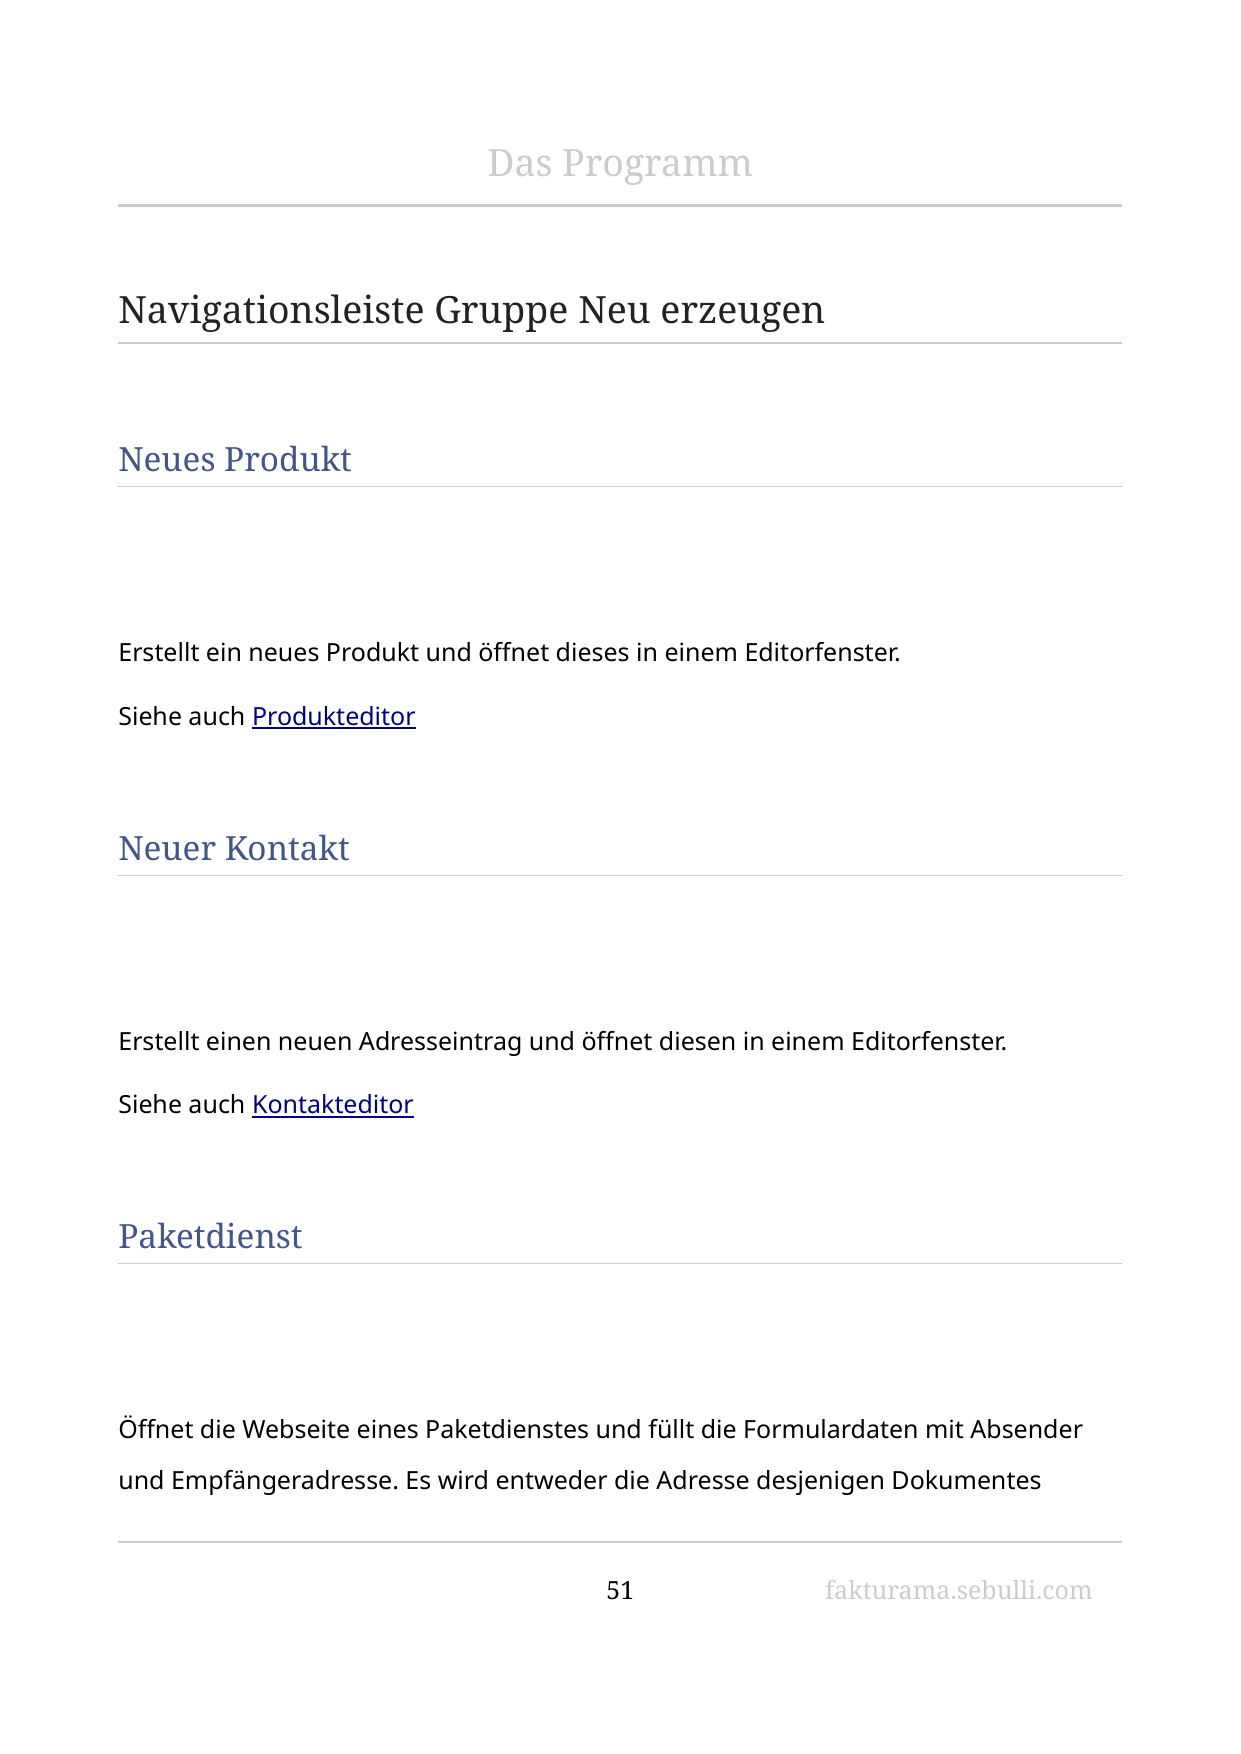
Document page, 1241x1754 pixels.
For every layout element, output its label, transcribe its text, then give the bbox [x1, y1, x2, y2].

text Erstellt einen neuen Adresseintrag und öffnet diesen in einem Editorfenster. [118, 1023, 1122, 1057]
subtitle Navigationsleiste Gruppe Neu erzeugen [118, 283, 1122, 342]
text Erstellt ein neues Produkt und öffnet dieses in einem Editorfenster. [118, 635, 1122, 669]
text Öffnet die Webseite eines Paketdienstes und füllt die Formulardaten mit Absender und Empfängeradresse. Es wird entweder die Adresse desjenigen Dokumentes [118, 1412, 1122, 1497]
subtitle Neues Produkt [118, 436, 1122, 486]
text Siehe auch Kontakteditor [118, 1087, 1122, 1121]
text Siehe auch Produkteditor [118, 698, 1122, 732]
subtitle Neuer Kontakt [118, 824, 1122, 875]
subtitle Paketdienst [118, 1213, 1122, 1263]
